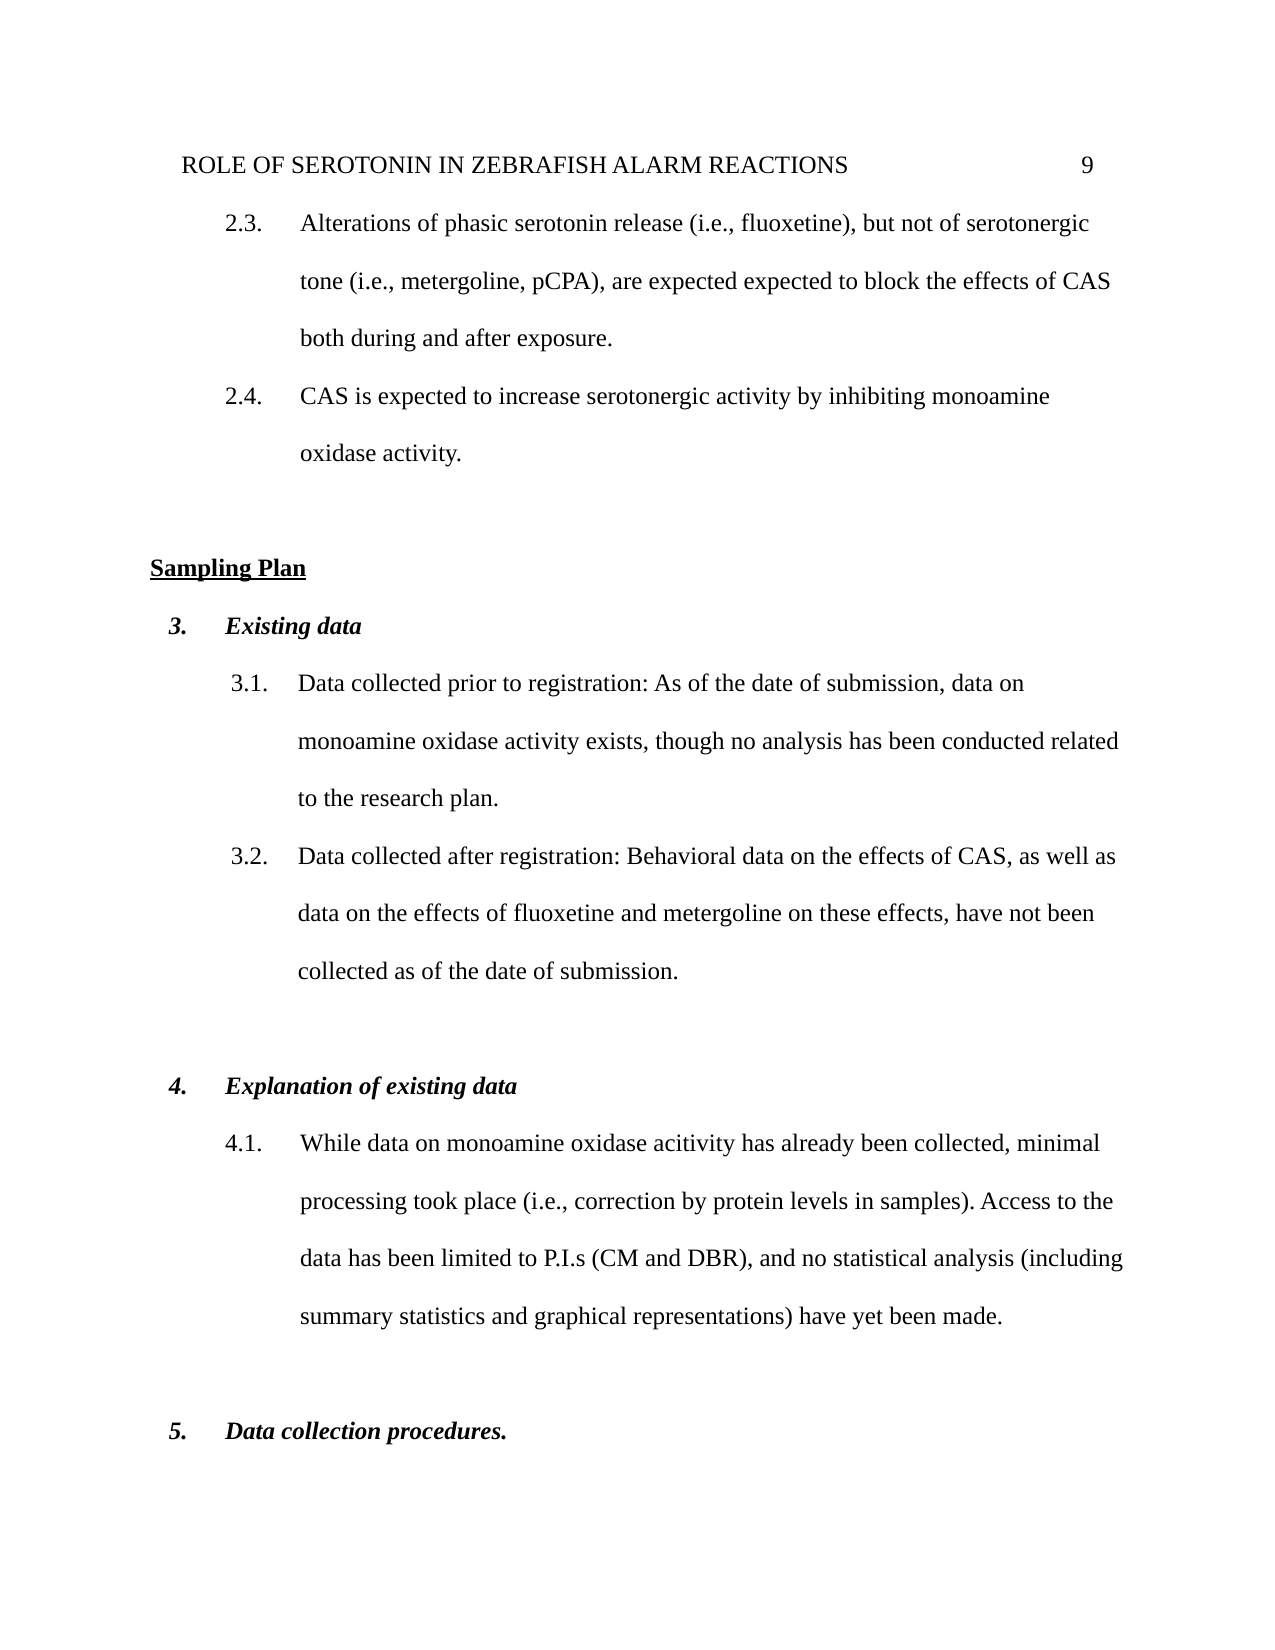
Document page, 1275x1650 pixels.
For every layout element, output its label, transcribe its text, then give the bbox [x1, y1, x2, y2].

list Explanation of existing data [187, 1071, 1125, 1099]
list CAS is expected to increase serotonergic activity by inhibiting monoamine oxidase activity. [262, 381, 1125, 467]
list Existing data [187, 611, 1125, 639]
list While data on monoamine oxidase acitivity has already been collected, minimal processing took place (i.e., correction by protein levels in samples). Access to the data has been limited to P.I.s (CM and DBR), and no statistical analysis (including summary statistics and graphical representations) have yet been made. [262, 1128, 1125, 1329]
text Sampling Plan [150, 553, 1125, 582]
list Data collection procedures. [187, 1416, 1125, 1444]
list Data collected after registration: Behavioral data on the effects of CAS, as well as data on the effects of fluoxetine and metergoline on these effects, have not been collected as of the date of submission. [268, 841, 1125, 984]
list Data collected prior to registration: As of the date of submission, data on monoamine oxidase activity exists, though no analysis has been conducted related to the research plan. [268, 668, 1125, 812]
list Alterations of phasic serotonin release (i.e., fluoxetine), but not of serotonergic tone (i.e., metergoline, pCPA), are expected expected to block the effects of CAS both during and after exposure. [262, 208, 1125, 352]
